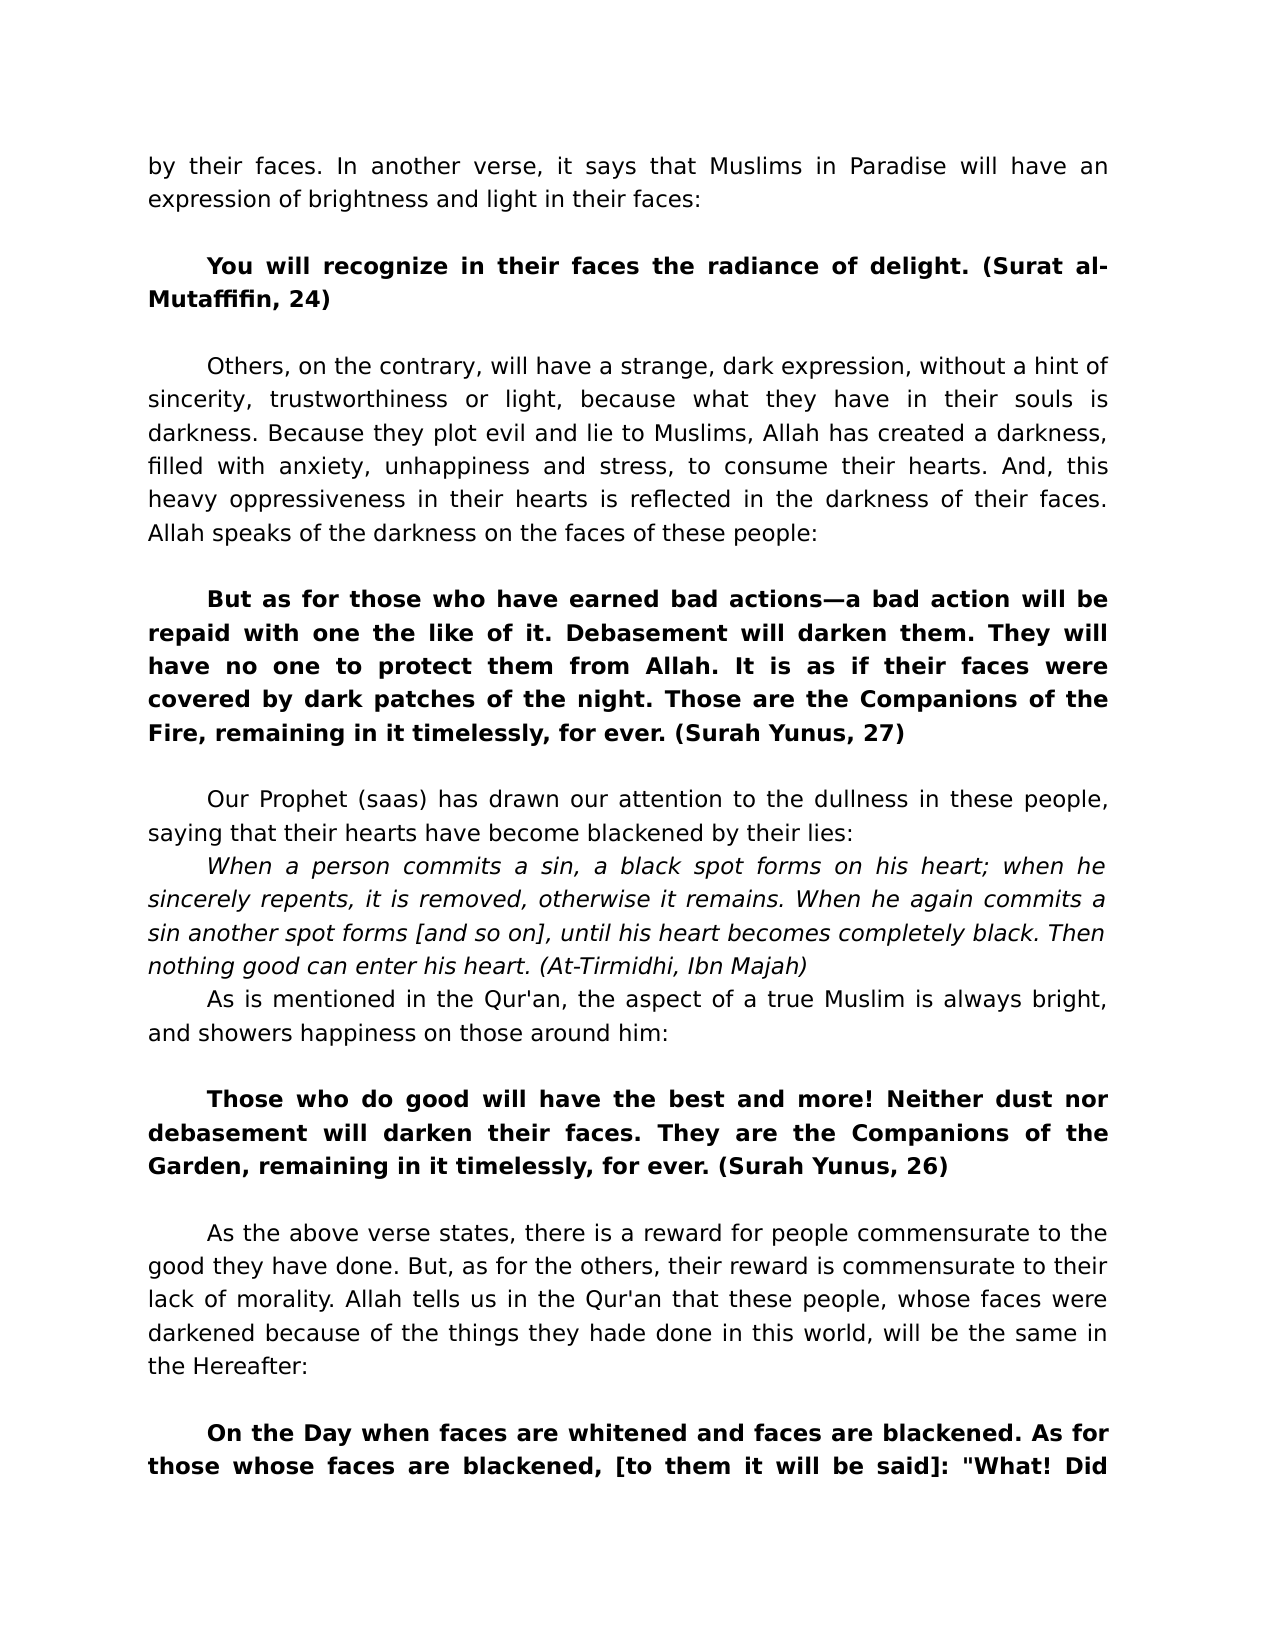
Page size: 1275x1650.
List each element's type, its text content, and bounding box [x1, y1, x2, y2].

text Our Prophet (saas) has drawn our attention to the dullness in these people, saying that their hearts have become blackened by their lies: [148, 781, 1110, 848]
text As is mentioned in the Qur'an, the aspect of a true Muslim is always bright, and showers happiness on those around him: [148, 981, 1110, 1048]
text You will recognize in their faces the radiance of delight. (Surat al-Mutaffifin, 24) [148, 248, 1110, 314]
text But as for those who have earned bad actions—a bad action will be repaid with one the like of it. Debasement will darken them. They will have no one to protect them from Allah. It is as if their faces were covered by dark patches of the night. Those are the Companions of the Fire, remaining in it timelessly, for ever. (Surah Yunus, 27) [148, 581, 1110, 748]
text When a person commits a sin, a black spot forms on his heart; when he sincerely repents, it is removed, otherwise it remains. When he again commits a sin another spot forms [and so on], until his heart becomes completely black. Then nothing good can enter his heart. (At-Tirmidhi, Ibn Majah) [148, 848, 1110, 981]
text by their faces. In another verse, it says that Muslims in Paradise will have an expression of brightness and light in their faces: [148, 148, 1110, 214]
text Those who do good will have the best and more! Neither dust nor debasement will darken their faces. They are the Companions of the Garden, remaining in it timelessly, for ever. (Surah Yunus, 26) [148, 1081, 1110, 1181]
text On the Day when faces are whitened and faces are blackened. As for those whose faces are blackened, [to them it will be said]: "What! Did [148, 1414, 1110, 1481]
text As the above verse states, there is a reward for people commensurate to the good they have done. But, as for the others, their reward is commensurate to their lack of morality. Allah tells us in the Qur'an that these people, whose faces were darkened because of the things they hade done in this world, will be the same in the Hereafter: [148, 1214, 1110, 1381]
text Others, on the contrary, will have a strange, dark expression, without a hint of sincerity, trustworthiness or light, because what they have in their souls is darkness. Because they plot evil and lie to Muslims, Allah has created a darkness, filled with anxiety, unhappiness and stress, to consume their hearts. And, this heavy oppressiveness in their hearts is reflected in the darkness of their faces. Allah speaks of the darkness on the faces of these people: [148, 348, 1110, 548]
